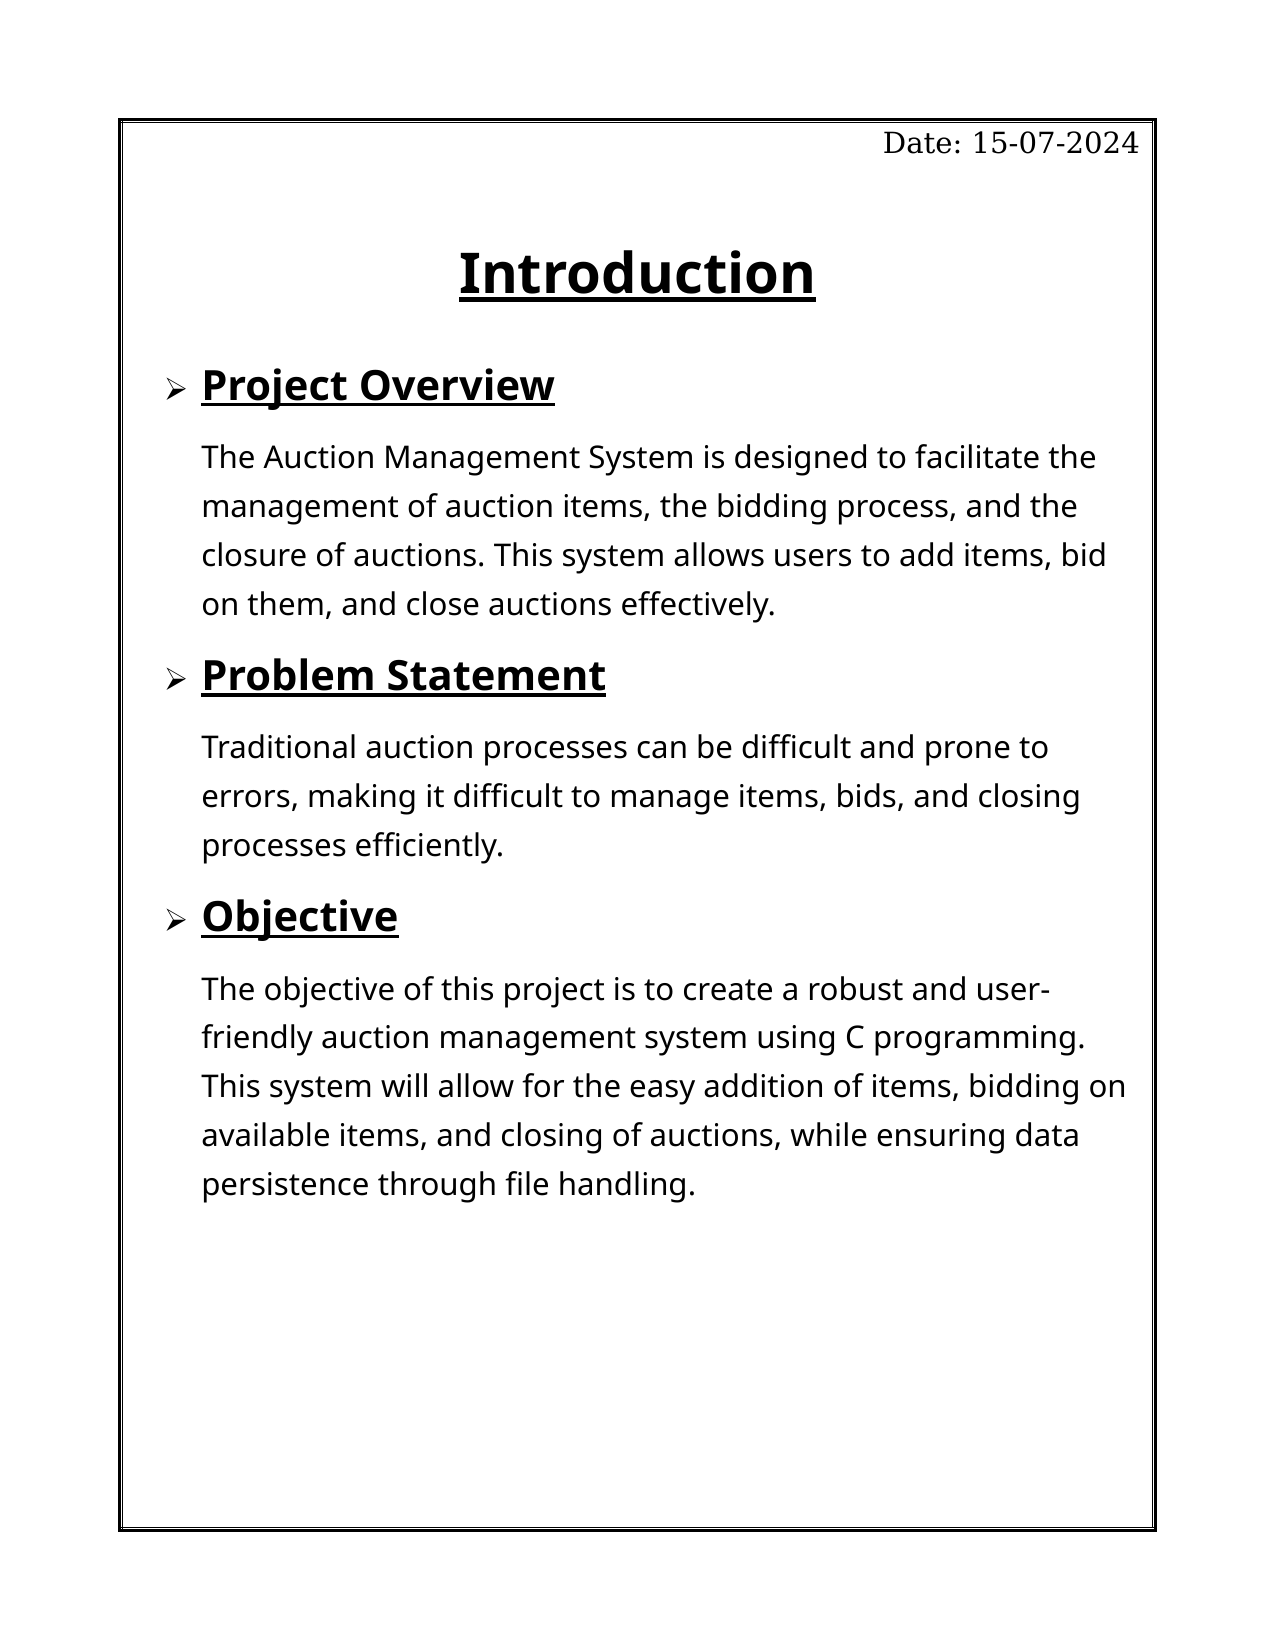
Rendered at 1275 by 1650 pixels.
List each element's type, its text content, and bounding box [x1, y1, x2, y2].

text Date: 15-07-2024 [200, 126, 1149, 160]
list The Auction Management System is designed to facilitate the management of auction items, the bidding process, and the closure of auctions. This system allows users to add items, bid on them, and close auctions effectively. [163, 435, 1149, 624]
list Objective [163, 887, 1149, 943]
text Introduction [126, 233, 1149, 310]
list The objective of this project is to create a robust and user-friendly auction management system using C programming. This system will allow for the easy addition of items, bidding on available items, and closing of auctions, while ensuring data persistence through file handling. [163, 967, 1149, 1205]
list Problem Statement [163, 646, 1149, 702]
list Project Overview [163, 355, 1149, 412]
list Traditional auction processes can be difficult and prone to errors, making it difficult to manage items, bids, and closing processes efficiently. [163, 725, 1149, 866]
